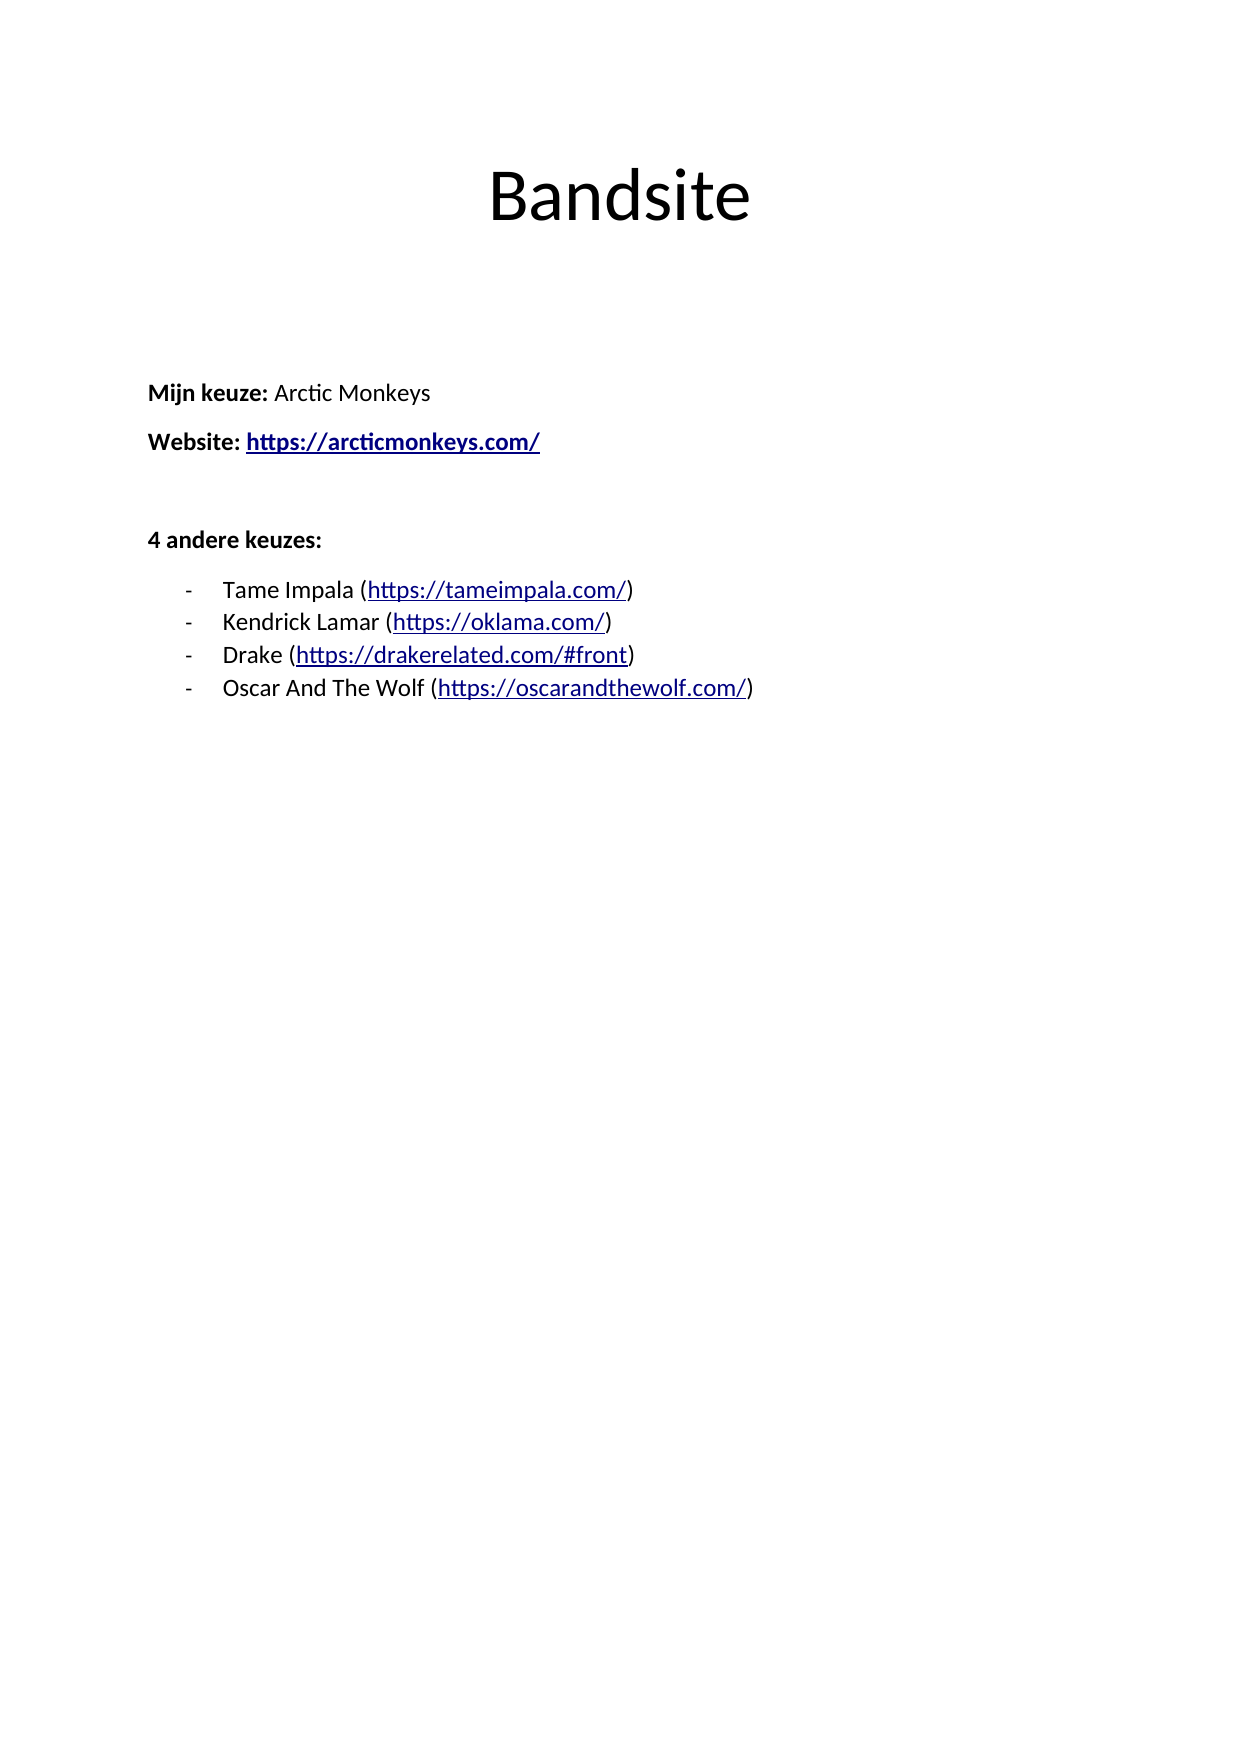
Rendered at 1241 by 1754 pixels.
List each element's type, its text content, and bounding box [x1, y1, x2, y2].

list Kendrick Lamar (https://oklama.com/) [185, 606, 1093, 637]
list Drake (https://drakerelated.com/#front) [185, 639, 1093, 669]
text Website: https://arcticmonkeys.com/ [148, 426, 1093, 457]
list Tame Impala (https://tameimpala.com/) [185, 574, 1093, 604]
list Oscar And The Wolf (https://oscarandthewolf.com/) [185, 672, 1093, 702]
text Mijn keuze: Arctic Monkeys [148, 377, 1093, 407]
text Bandsite [148, 148, 1093, 239]
text 4 andere keuzes: [148, 524, 1093, 555]
